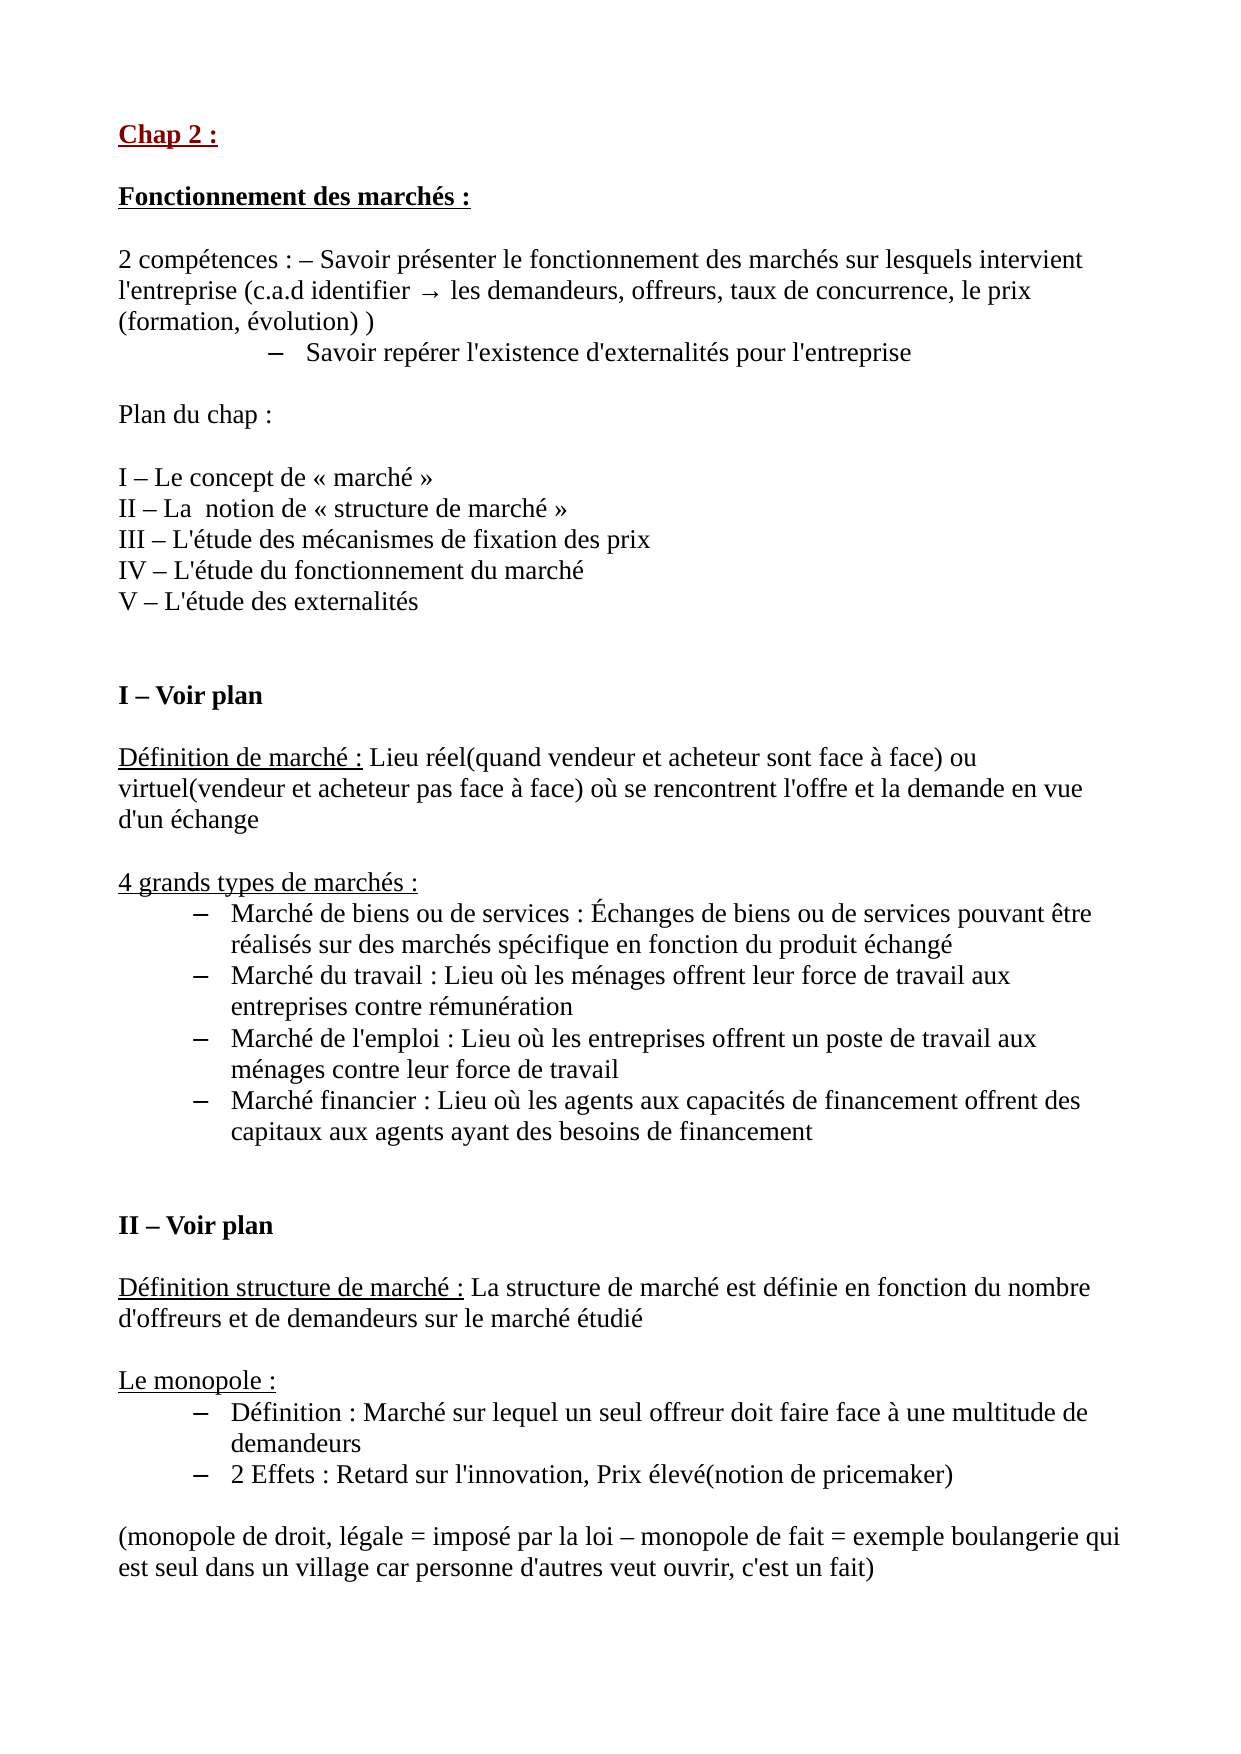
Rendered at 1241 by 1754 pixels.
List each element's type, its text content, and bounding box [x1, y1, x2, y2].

text II – La notion de « structure de marché » [118, 492, 1122, 523]
text IV – L'étude du fonctionnement du marché [118, 554, 1122, 585]
text I – Le concept de « marché » [118, 461, 1122, 492]
text (monopole de droit, légale = imposé par la loi – monopole de fait = exemple boulangerie qui est seul dans un village car personne d'autres veut ouvrir, c'est un fait) [118, 1520, 1122, 1583]
list Savoir repérer l'existence d'externalités pour l'entreprise [268, 336, 1122, 367]
text 4 grands types de marchés : [118, 866, 1122, 897]
text III – L'étude des mécanismes de fixation des prix [118, 523, 1122, 554]
text V – L'étude des externalités [118, 585, 1122, 617]
text Définition structure de marché : La structure de marché est définie en fonction du nombre d'offreurs et de demandeurs sur le marché étudié [118, 1271, 1122, 1333]
list Marché du travail : Lieu où les ménages offrent leur force de travail aux entreprises contre rémunération [193, 959, 1122, 1022]
list Marché de l'emploi : Lieu où les entreprises offrent un poste de travail aux ménages contre leur force de travail [193, 1022, 1122, 1084]
text Définition de marché : Lieu réel(quand vendeur et acheteur sont face à face) ou virtuel(vendeur et acheteur pas face à face) où se rencontrent l'offre et la demande en vue d'un échange [118, 741, 1122, 834]
text I – Voir plan [118, 679, 1122, 710]
list Marché de biens ou de services : Échanges de biens ou de services pouvant être réalisés sur des marchés spécifique en fonction du produit échangé [193, 897, 1122, 959]
text 2 compétences : – Savoir présenter le fonctionnement des marchés sur lesquels intervient l'entreprise (c.a.d identifier → les demandeurs, offreurs, taux de concurrence, le prix (formation, évolution) ) [118, 243, 1122, 336]
text II – Voir plan [118, 1209, 1122, 1240]
text Plan du chap : [118, 398, 1122, 430]
list Définition : Marché sur lequel un seul offreur doit faire face à une multitude de demandeurs [193, 1396, 1122, 1458]
text Le monopole : [118, 1364, 1122, 1396]
list 2 Effets : Retard sur l'innovation, Prix élevé(notion de pricemaker) [193, 1458, 1122, 1489]
text Fonctionnement des marchés : [118, 180, 1122, 212]
list Marché financier : Lieu où les agents aux capacités de financement offrent des capitaux aux agents ayant des besoins de financement [193, 1084, 1122, 1146]
text Chap 2 : [118, 118, 1122, 149]
